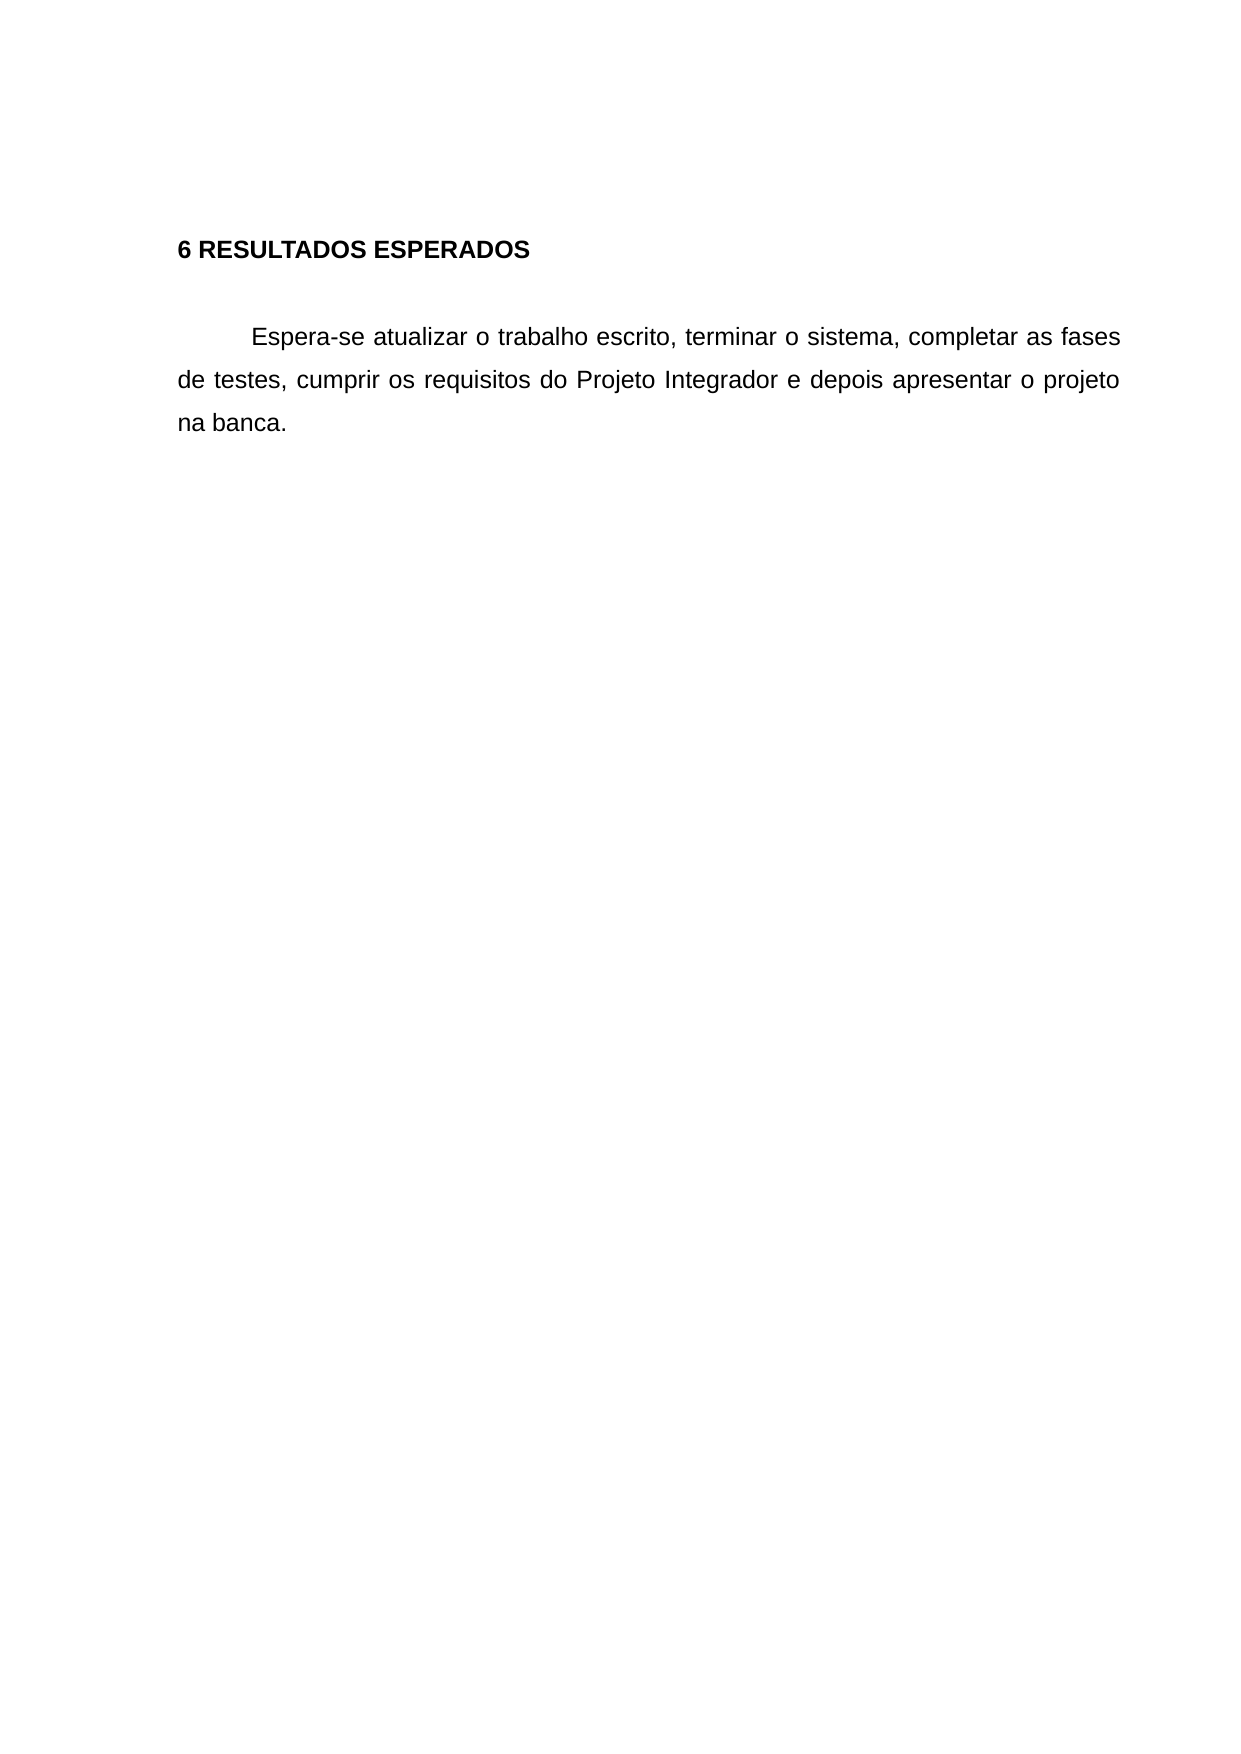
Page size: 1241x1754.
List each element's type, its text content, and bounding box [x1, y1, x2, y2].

text Espera-se atualizar o trabalho escrito, terminar o sistema, completar as fases de testes, cumprir os requisitos do Projeto Integrador e depois apresentar o projeto na banca. [177, 322, 1122, 437]
text 6 RESULTADOS ESPERADOS [177, 235, 1122, 264]
